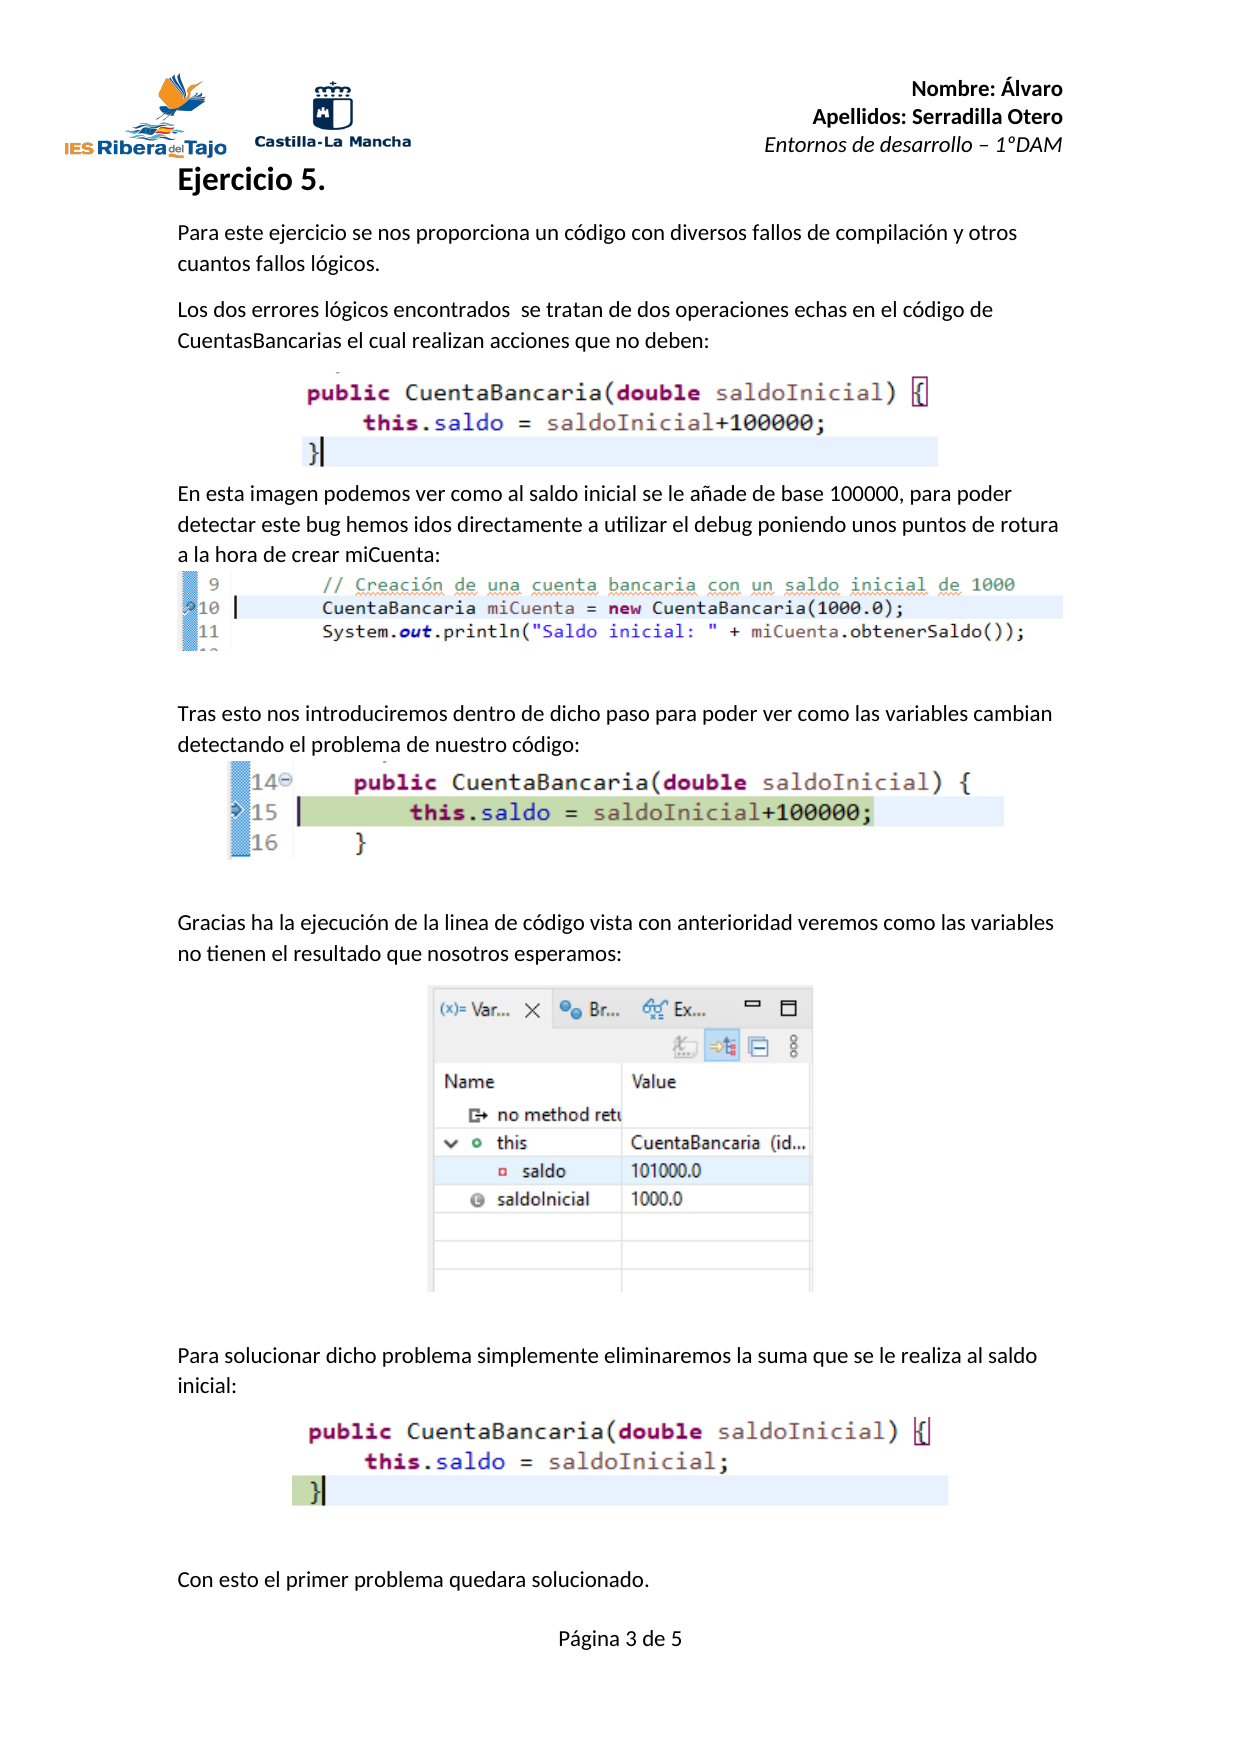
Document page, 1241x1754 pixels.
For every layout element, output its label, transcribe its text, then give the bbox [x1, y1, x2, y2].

text Gracias ha la ejecución de la linea de código vista con anterioridad veremos como las variables no tienen el resultado que nosotros esperamos: [177, 908, 1063, 967]
text Para solucionar dicho problema simplemente eliminaremos la suma que se le realiza al saldo inicial: [177, 1341, 1063, 1399]
picture [233, 73, 432, 158]
picture [227, 761, 1004, 860]
text Tras esto nos introduciremos dentro de dicho paso para poder ver como las variables cambian detectando el problema de nuestro código: [177, 699, 1063, 758]
picture [302, 372, 939, 478]
picture [427, 985, 814, 1292]
picture [292, 1417, 949, 1517]
text Los dos errores lógicos encontrados se tratan de dos operaciones echas en el código de CuentasBancarias el cual realizan acciones que no deben: [177, 296, 1063, 354]
picture [177, 571, 1063, 651]
picture [65, 73, 227, 158]
text En esta imagen podemos ver como al saldo inicial se le añade de base 100000, para poder detectar este bug hemos idos directamente a utilizar el debug poniendo unos puntos de rotura a la hora de crear miCuenta: [177, 373, 1063, 568]
text Con esto el primer problema quedara solucionado. [177, 1565, 1063, 1593]
text Ejercicio 5. [177, 158, 1063, 198]
text Para este ejercicio se nos proporciona un código con diversos fallos de compilación y otros cuantos fallos lógicos. [177, 218, 1063, 277]
